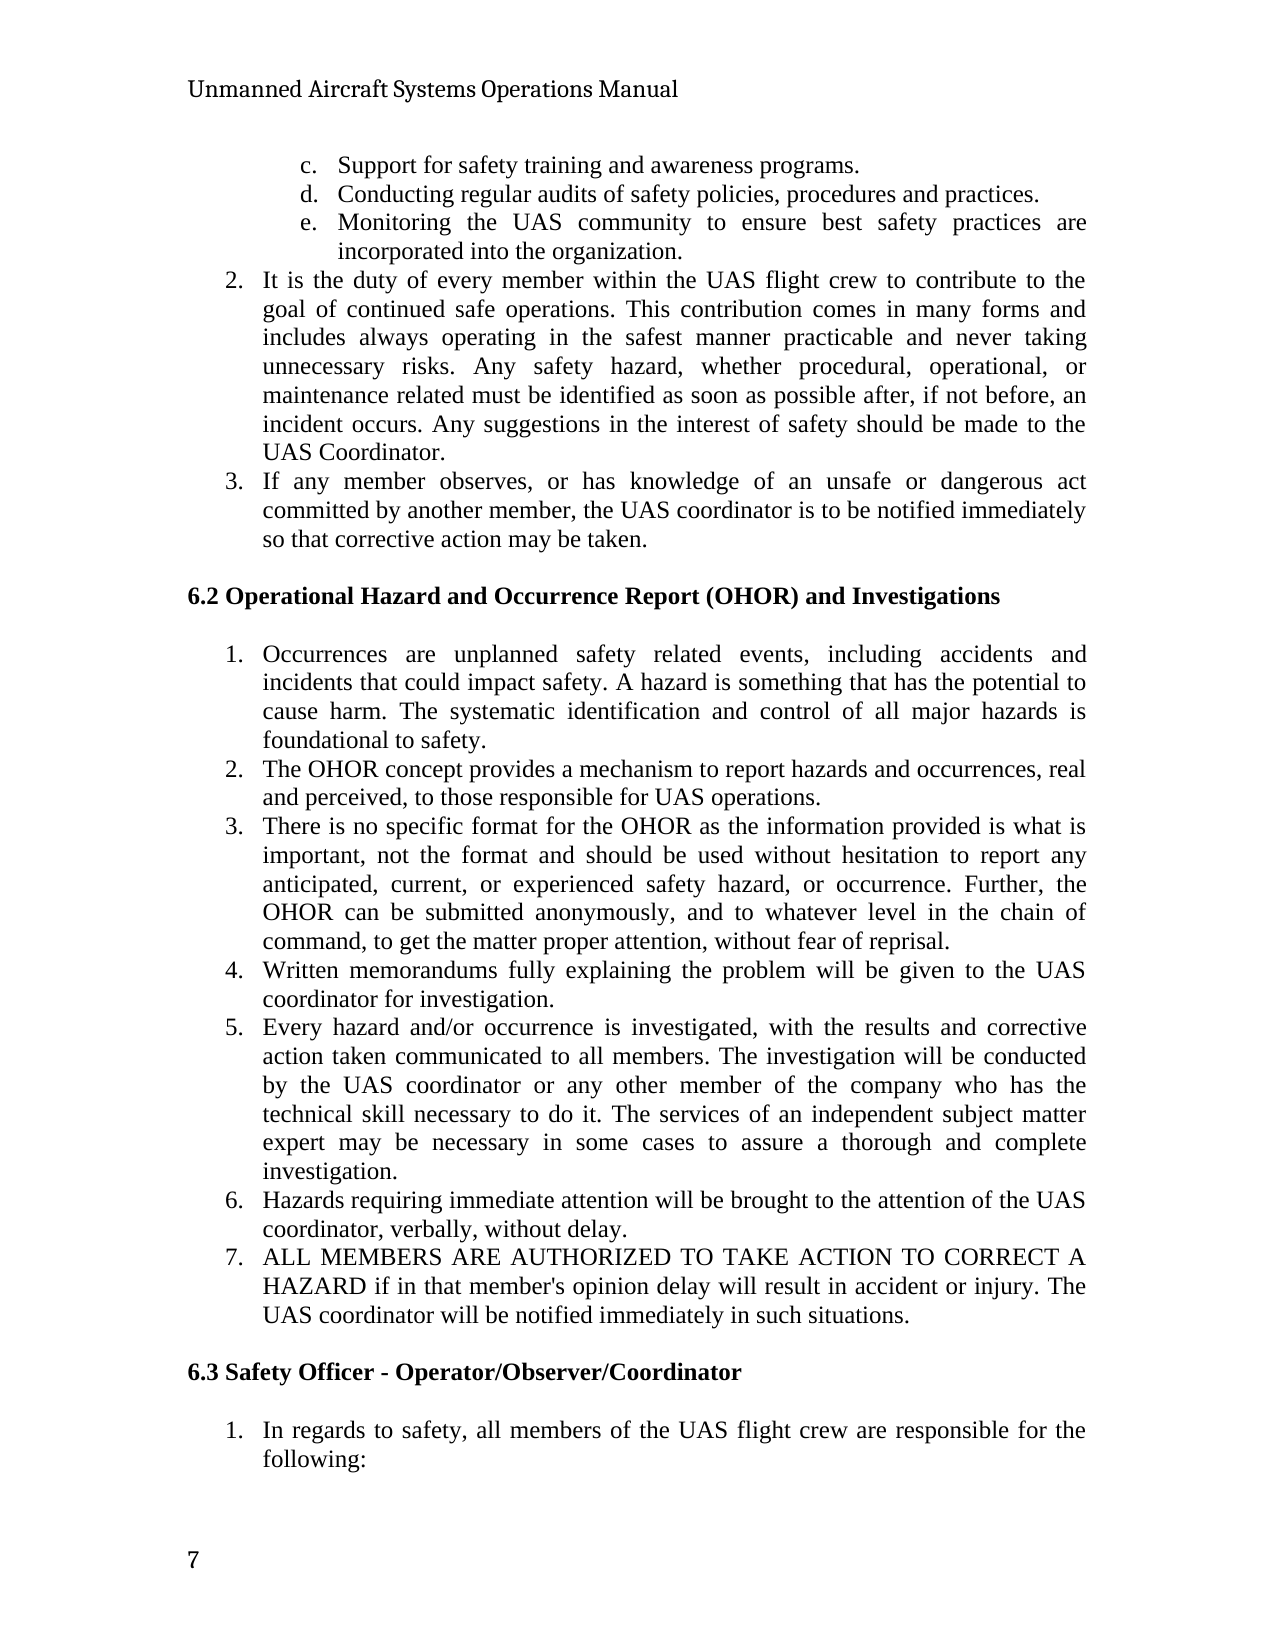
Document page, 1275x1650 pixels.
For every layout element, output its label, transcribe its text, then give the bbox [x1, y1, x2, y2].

list ALL MEMBERS ARE AUTHORIZED TO TAKE ACTION TO CORRECT A HAZARD if in that member's opinion delay will result in accident or injury. The UAS coordinator will be notified immediately in such situations. [225, 1242, 1087, 1329]
list Written memorandums fully explaining the problem will be given to the UAS coordinator for investigation. [225, 955, 1087, 1012]
list Support for safety training and awareness programs. [300, 150, 1087, 179]
text 6.2 Operational Hazard and Occurrence Report (OHOR) and Investigations [187, 581, 1087, 610]
list Every hazard and/or occurrence is investigated, with the results and corrective action taken communicated to all members. The investigation will be conducted by the UAS coordinator or any other member of the company who has the technical skill necessary to do it. The services of an independent subject matter expert may be necessary in some cases to assure a thorough and complete investigation. [225, 1012, 1087, 1185]
list Hazards requiring immediate attention will be brought to the attention of the UAS coordinator, verbally, without delay. [225, 1185, 1087, 1242]
list Conducting regular audits of safety policies, procedures and practices. [300, 179, 1087, 207]
list In regards to safety, all members of the UAS flight crew are responsible for the following: [225, 1415, 1087, 1472]
list Monitoring the UAS community to ensure best safety practices are incorporated into the organization. [300, 207, 1087, 265]
list It is the duty of every member within the UAS flight crew to contribute to the goal of continued safe operations. This contribution comes in many forms and includes always operating in the safest manner practicable and never taking unnecessary risks. Any safety hazard, whether procedural, operational, or maintenance related must be identified as soon as possible after, if not before, an incident occurs. Any suggestions in the interest of safety should be made to the UAS Coordinator. [225, 265, 1087, 466]
list If any member observes, or has knowledge of an unsafe or dangerous act committed by another member, the UAS coordinator is to be notified immediately so that corrective action may be taken. [225, 466, 1087, 552]
text 6.3 Safety Officer - Operator/Observer/Coordinator [187, 1357, 1087, 1386]
list The OHOR concept provides a mechanism to report hazards and occurrences, real and perceived, to those responsible for UAS operations. [225, 754, 1087, 811]
list There is no specific format for the OHOR as the information provided is what is important, not the format and should be used without hesitation to report any anticipated, current, or experienced safety hazard, or occurrence. Further, the OHOR can be submitted anonymously, and to whatever level in the chain of command, to get the matter proper attention, without fear of reprisal. [225, 811, 1087, 955]
list Occurrences are unplanned safety related events, including accidents and incidents that could impact safety. A hazard is something that has the potential to cause harm. The systematic identification and control of all major hazards is foundational to safety. [225, 639, 1087, 754]
